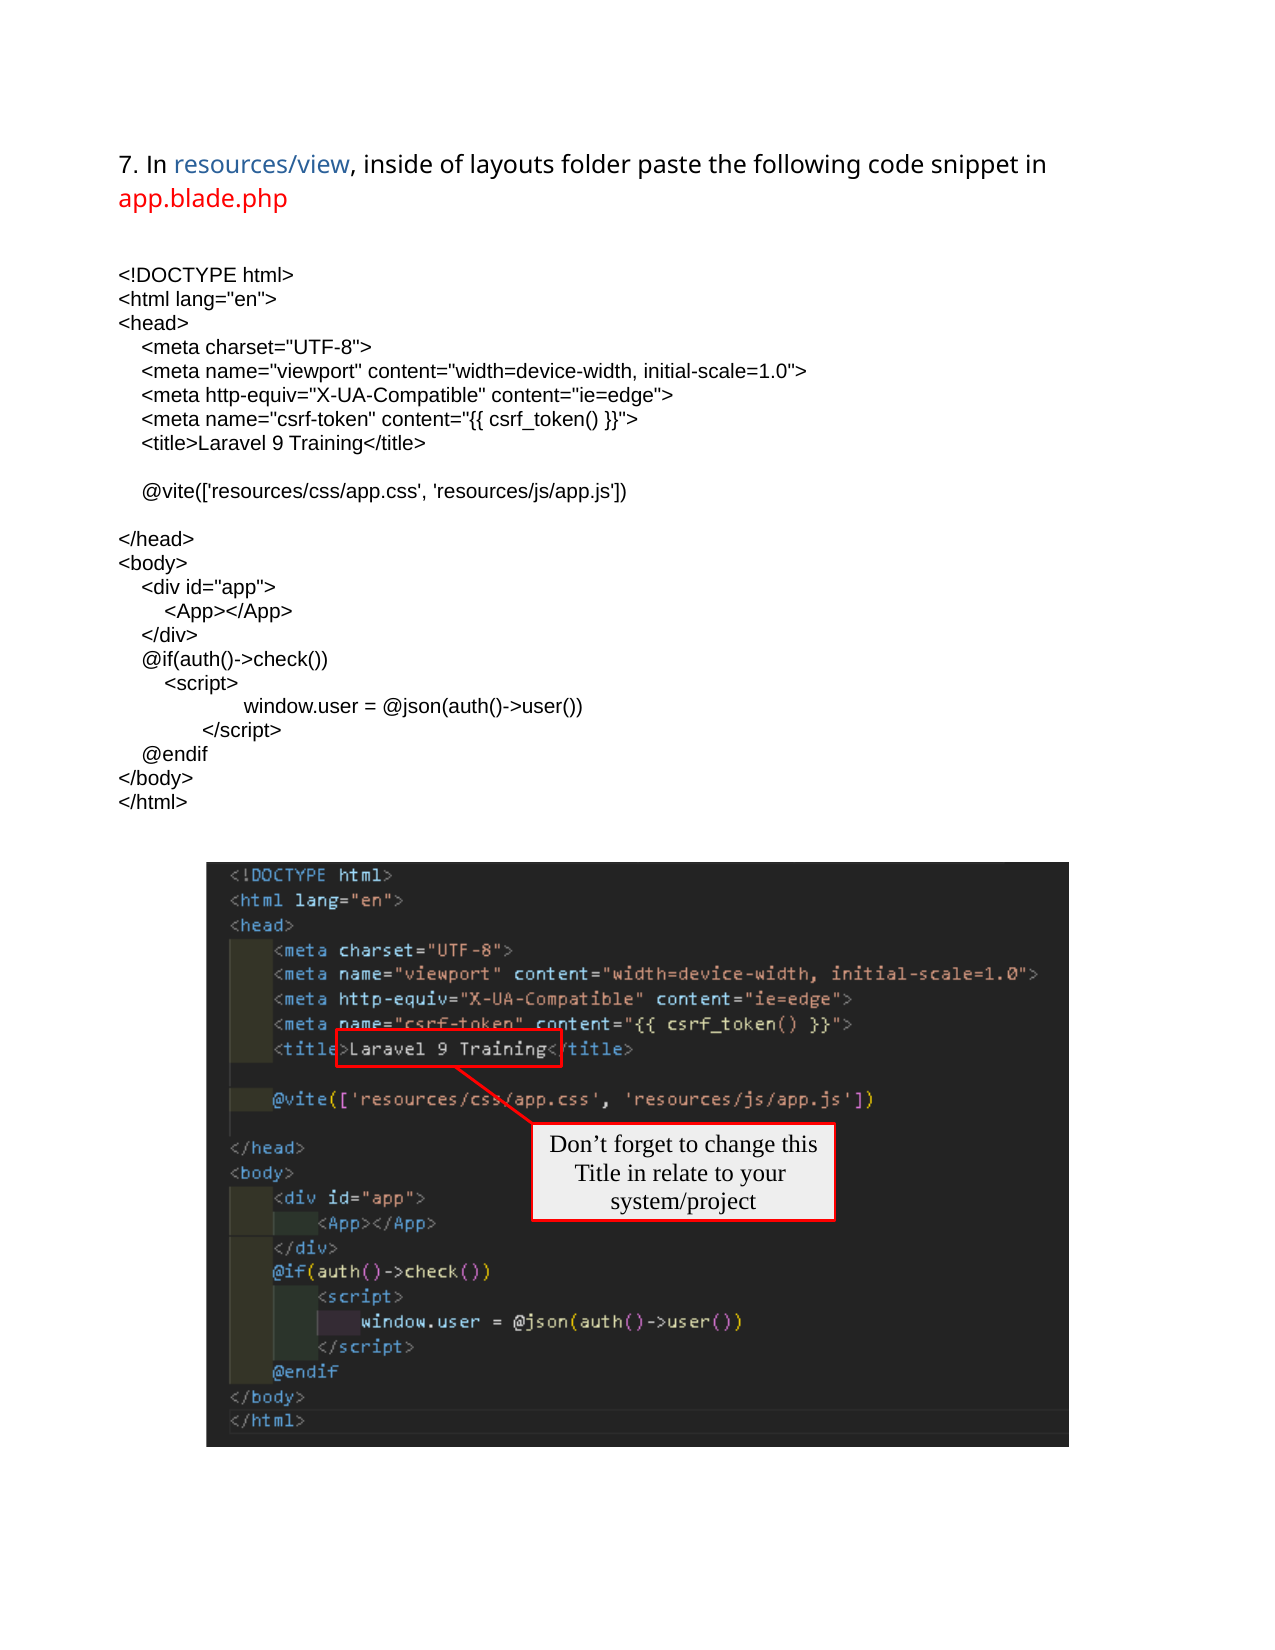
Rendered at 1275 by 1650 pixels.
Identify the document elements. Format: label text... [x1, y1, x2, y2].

text @endif [118, 742, 1157, 766]
text <!DOCTYPE html> [118, 263, 1157, 287]
text </html> [118, 790, 1157, 814]
text @vite(['resources/css/app.css', 'resources/js/app.js']) [118, 479, 1157, 503]
text </div> [118, 622, 1157, 646]
text 7. In resources/view, inside of layouts folder paste the following code snippet in app.blade.php [118, 147, 1157, 215]
text </script> [118, 718, 1157, 742]
text <meta charset="UTF-8"> [118, 335, 1157, 359]
text <meta name="csrf-token" content="{{ csrf_token() }}"> [118, 407, 1157, 431]
picture [206, 862, 1069, 1447]
text </body> [118, 766, 1157, 790]
text <head> [118, 311, 1157, 335]
text @if(auth()->check()) [118, 646, 1157, 670]
text <App></App> [118, 598, 1157, 622]
text <div id="app"> [118, 574, 1157, 598]
text window.user = @json(auth()->user()) [118, 694, 1157, 718]
text <script> [118, 670, 1157, 694]
text </head> [118, 527, 1157, 551]
text <body> [118, 551, 1157, 574]
text <html lang="en"> [118, 287, 1157, 311]
text <meta name="viewport" content="width=device-width, initial-scale=1.0"> [118, 359, 1157, 383]
text <title>Laravel 9 Training</title> [118, 431, 1157, 454]
text <meta http-equiv="X-UA-Compatible" content="ie=edge"> [118, 383, 1157, 407]
